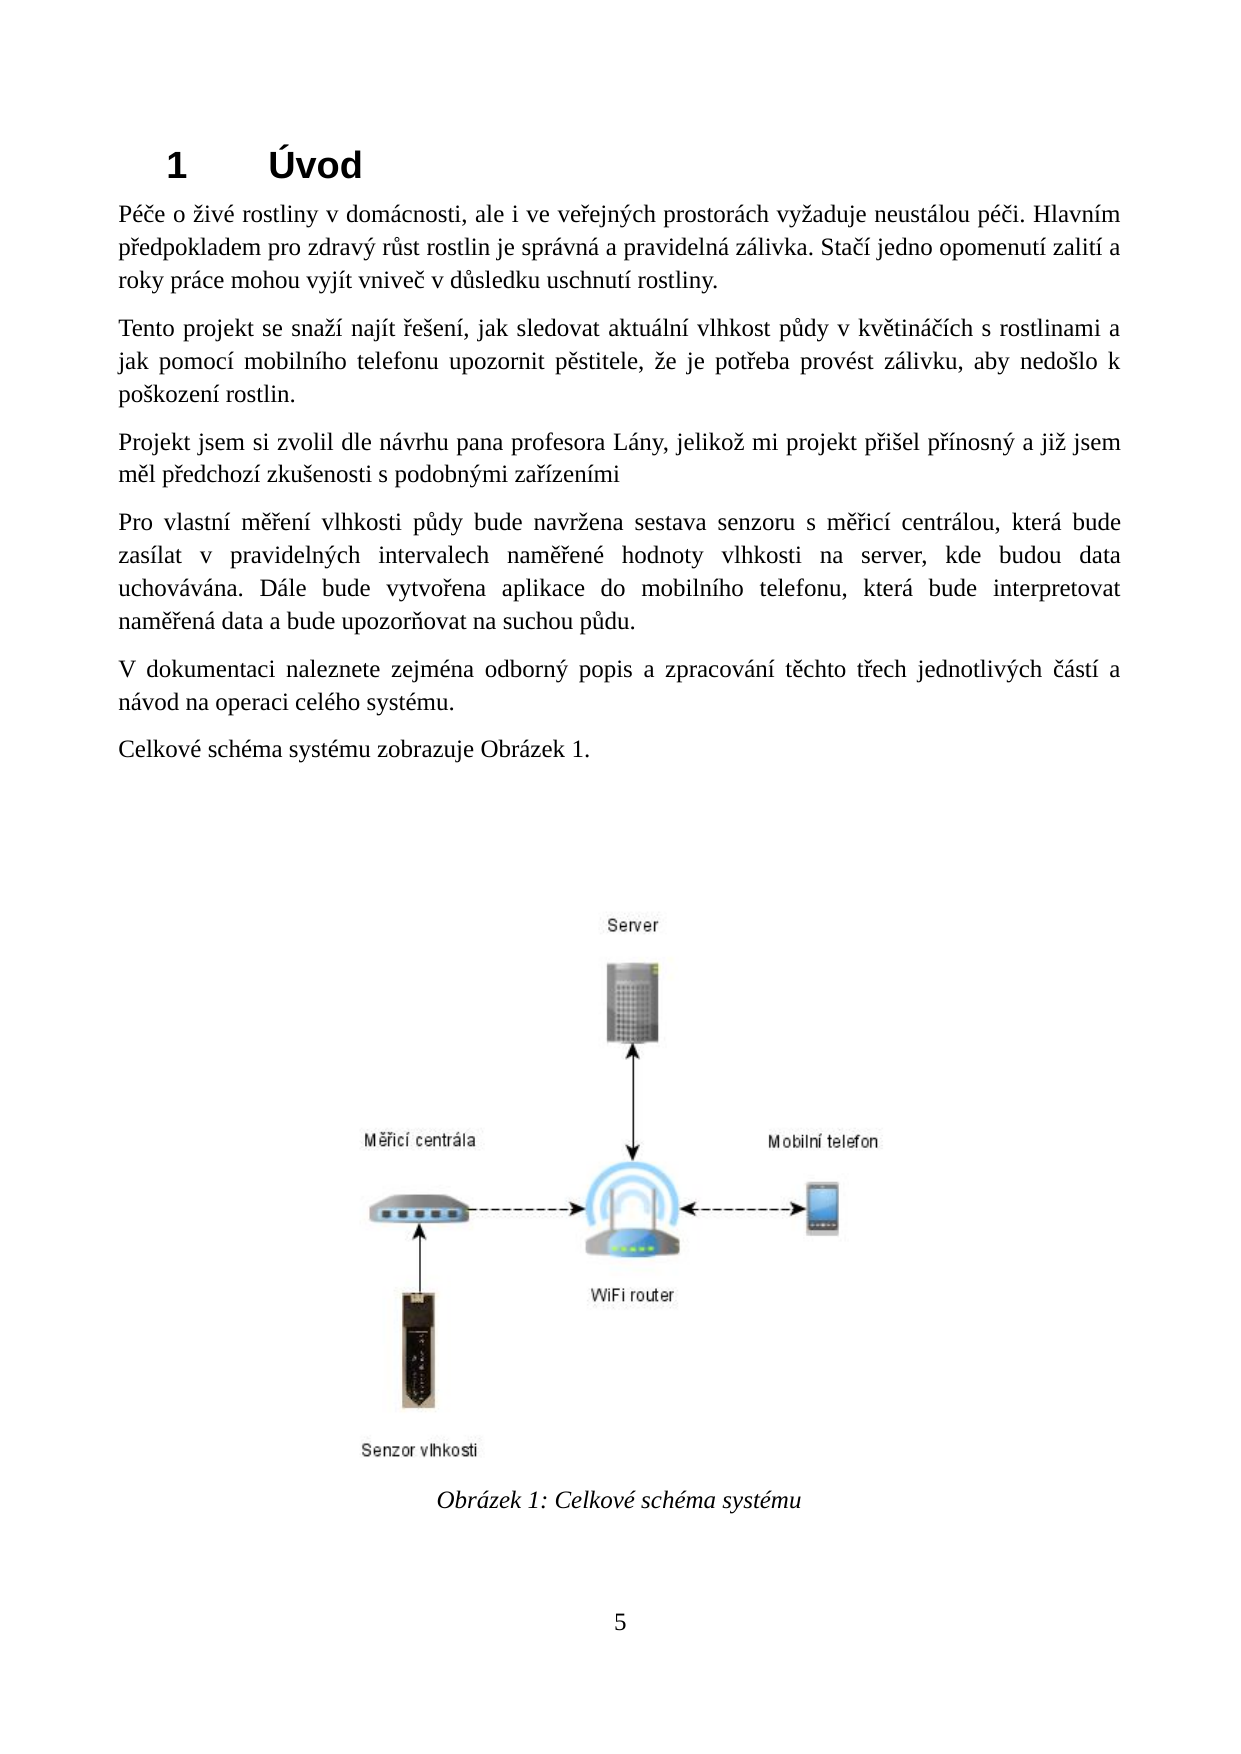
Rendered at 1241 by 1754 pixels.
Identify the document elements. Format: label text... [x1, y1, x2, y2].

text Péče o živé rostliny v domácnosti, ale i ve veřejných prostorách vyžaduje neustálou péči. Hlavním předpokladem pro zdravý růst rostlin je správná a pravidelná zálivka. Stačí jedno opomenutí zalití a roky práce mohou vyjít vniveč v důsledku uschnutí rostliny. [118, 199, 1122, 294]
text Pro vlastní měření vlhkosti půdy bude navržena sestava senzoru s měřicí centrálou, která bude zasílat v pravidelných intervalech naměřené hodnoty vlhkosti na server, kde budou data uchovávána. Dále bude vytvořena aplikace do mobilního telefonu, která bude interpretovat naměřená data a bude upozorňovat na suchou půdu. [118, 507, 1122, 635]
picture [337, 889, 903, 1485]
subtitle Úvod [156, 143, 1122, 187]
text Obrázek 1: Celkové schéma systému [332, 890, 908, 1513]
text Projekt jsem si zvolil dle návrhu pana profesora Lány, jelikož mi projekt přišel přínosný a již jsem měl předchozí zkušenosti s podobnými zařízeními [118, 427, 1122, 488]
text V dokumentaci naleznete zejména odborný popis a zpracování těchto třech jednotlivých částí a návod na operaci celého systému. [118, 654, 1122, 716]
text Celkové schéma systému zobrazuje Obrázek 1. [118, 734, 1122, 763]
text Tento projekt se snaží najít řešení, jak sledovat aktuální vlhkost půdy v květináčích s rostlinami a jak pomocí mobilního telefonu upozornit pěstitele, že je potřeba provést zálivku, aby nedošlo k poškození rostlin. [118, 313, 1122, 408]
